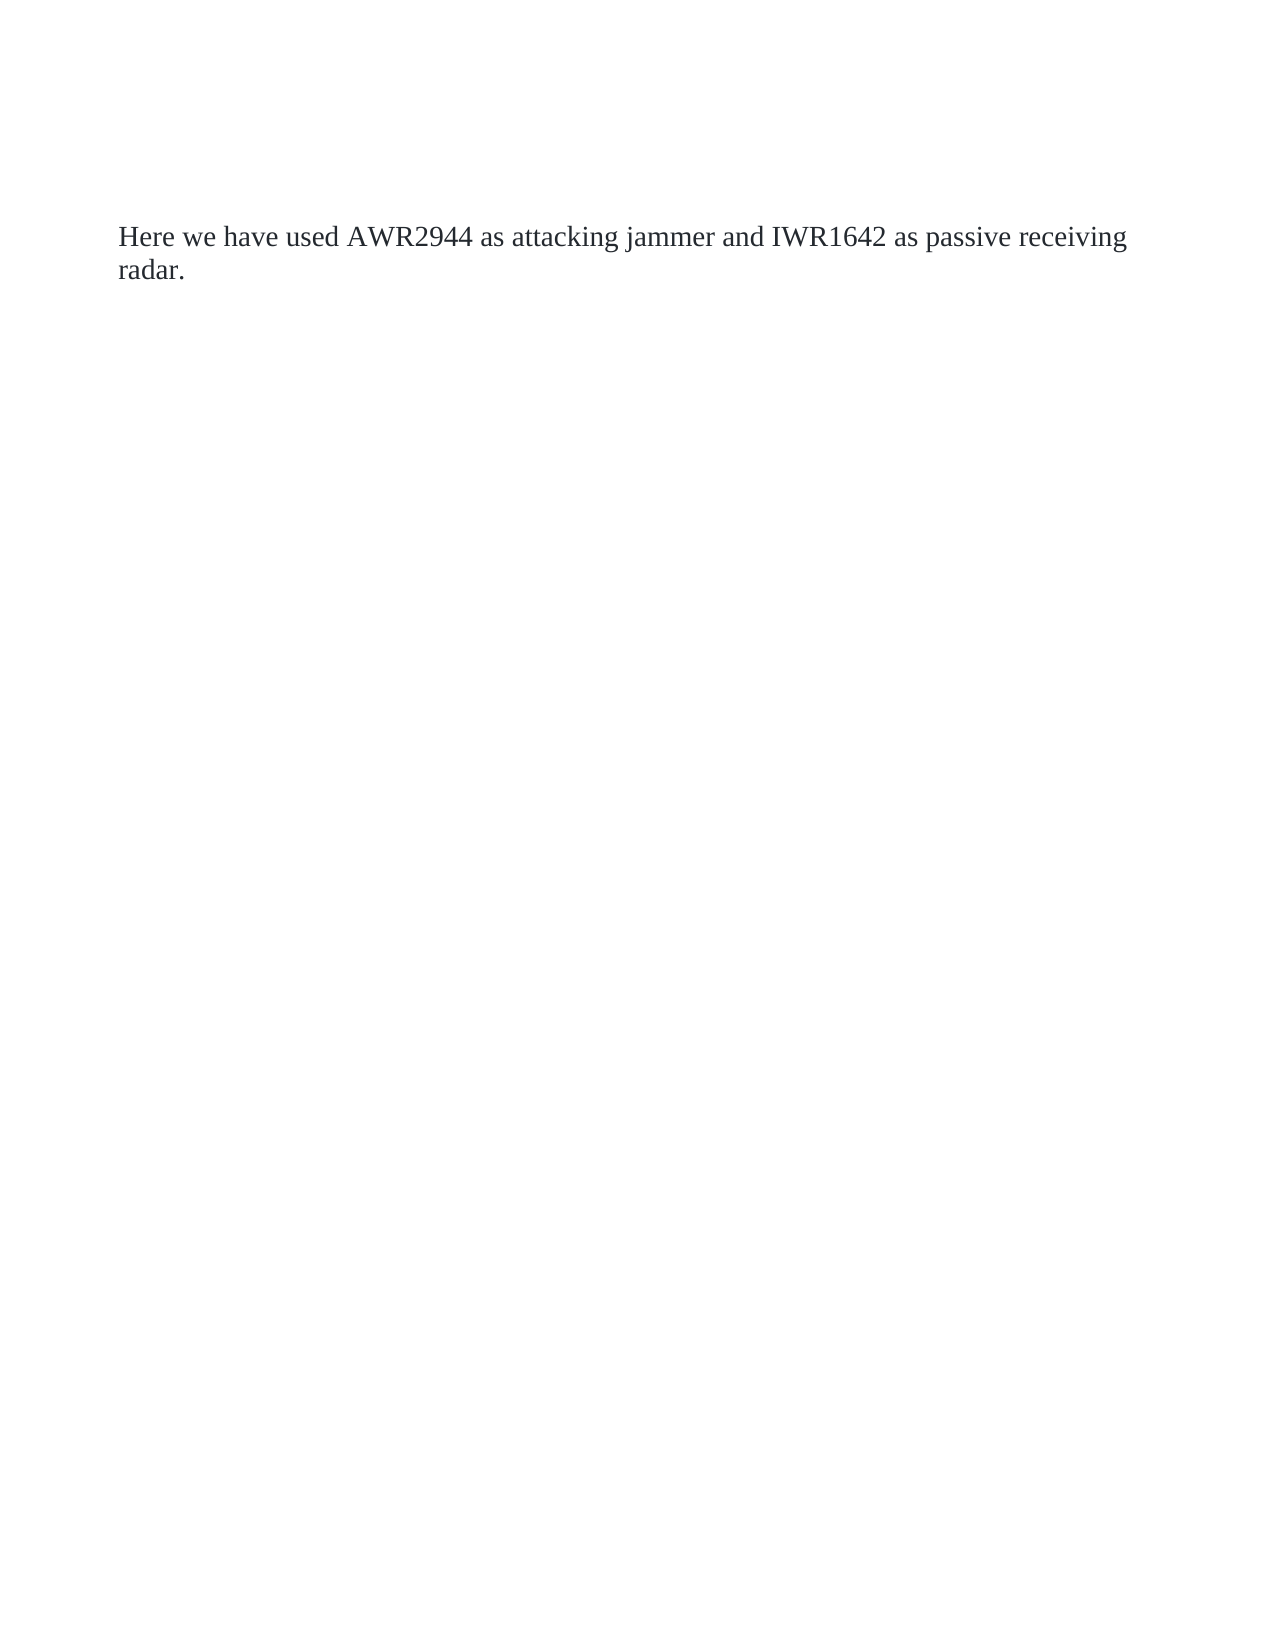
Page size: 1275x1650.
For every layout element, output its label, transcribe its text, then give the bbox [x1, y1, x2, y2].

text Here we have used AWR2944 as attacking jammer and IWR1642 as passive receiving radar. [118, 219, 1157, 286]
